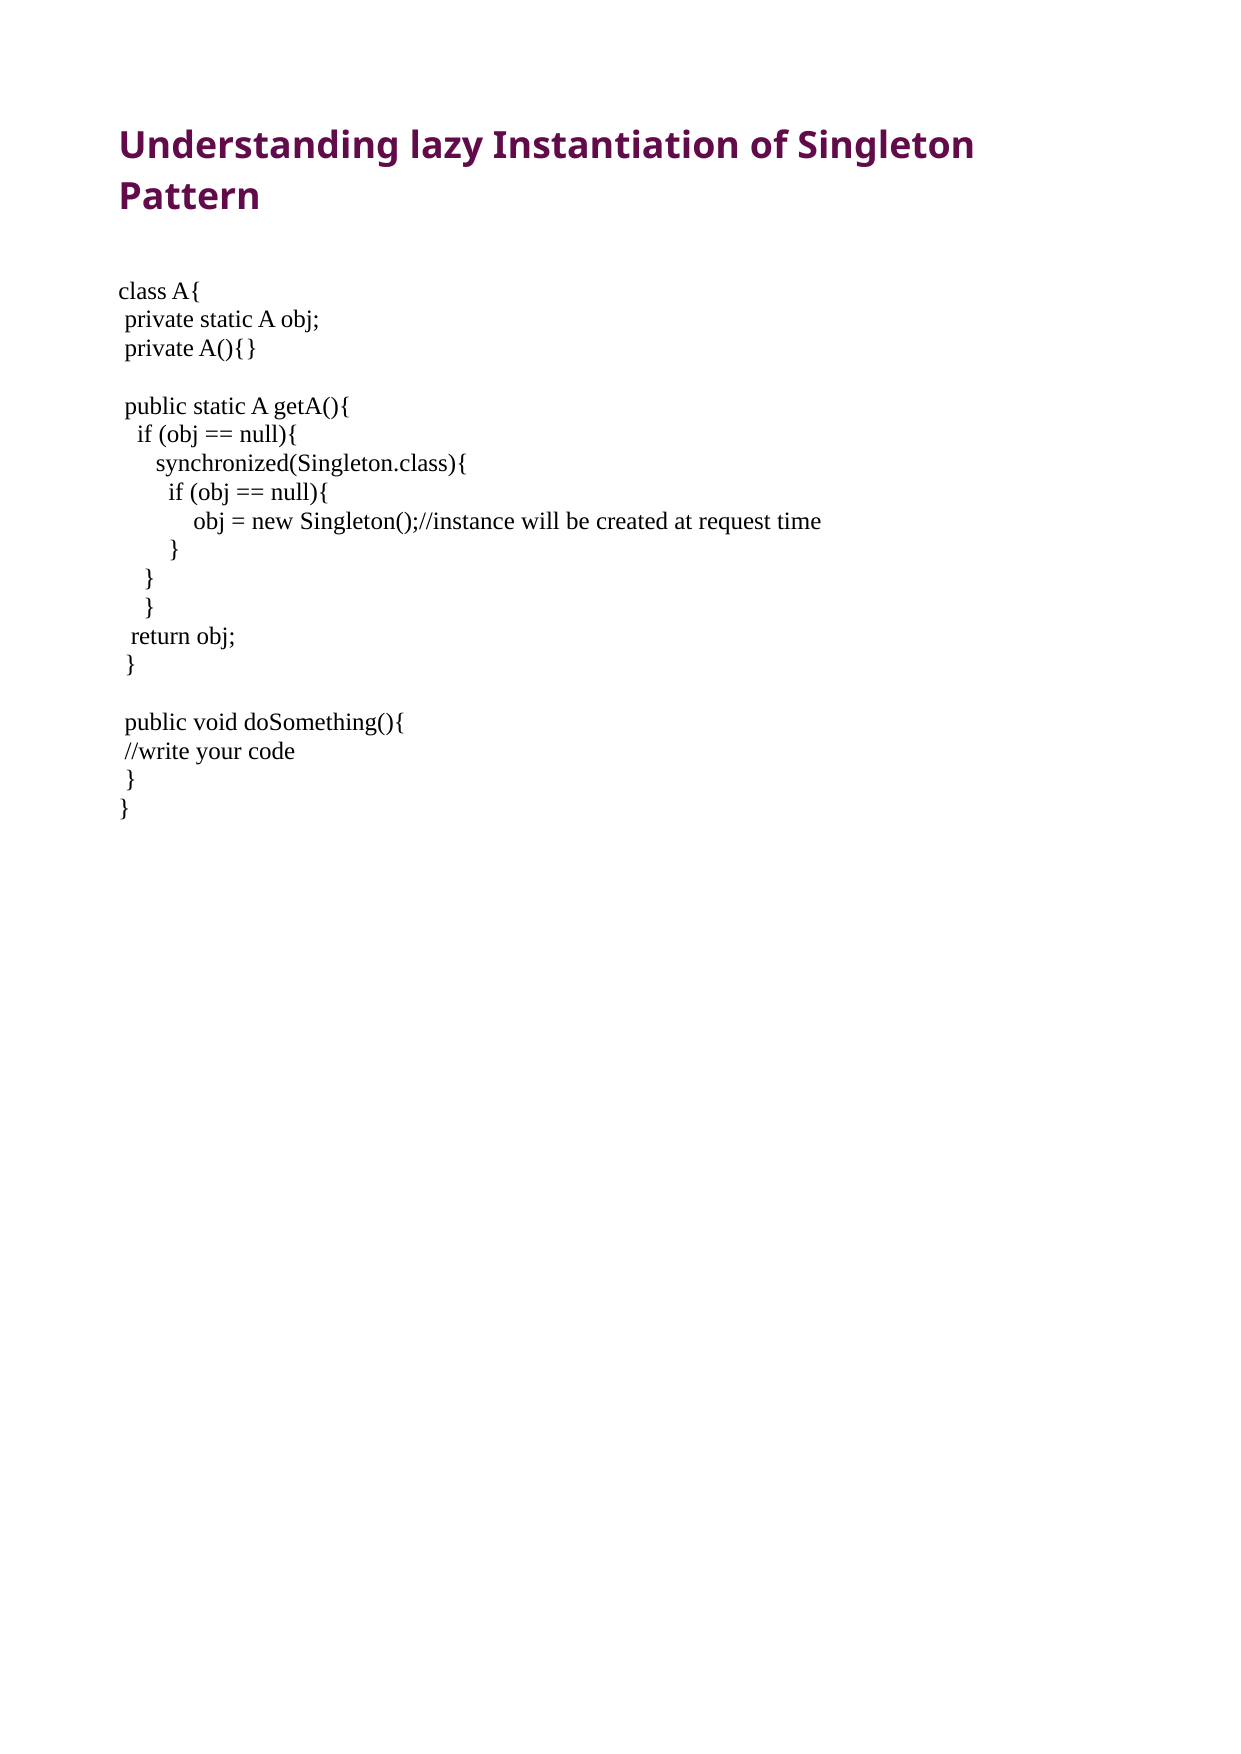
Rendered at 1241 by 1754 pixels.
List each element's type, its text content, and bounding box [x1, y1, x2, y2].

text return obj; [118, 621, 1122, 649]
subtitle Understanding lazy Instantiation of Singleton Pattern [118, 118, 1122, 220]
text //write your code [118, 736, 1122, 764]
text obj = new Singleton();//instance will be created at request time [118, 506, 1122, 534]
text if (obj == null){ [118, 419, 1122, 448]
text } [118, 563, 1122, 592]
text synchronized(Singleton.class){ [118, 448, 1122, 477]
text public static A getA(){ [118, 391, 1122, 419]
text class A{ [118, 276, 1122, 304]
text private static A obj; [118, 304, 1122, 333]
text } [118, 534, 1122, 563]
text private A(){} [118, 333, 1122, 362]
text } [118, 793, 1122, 822]
text } [118, 649, 1122, 678]
text } [118, 764, 1122, 793]
text public void doSomething(){ [118, 707, 1122, 736]
text } [118, 592, 1122, 621]
text if (obj == null){ [118, 477, 1122, 506]
